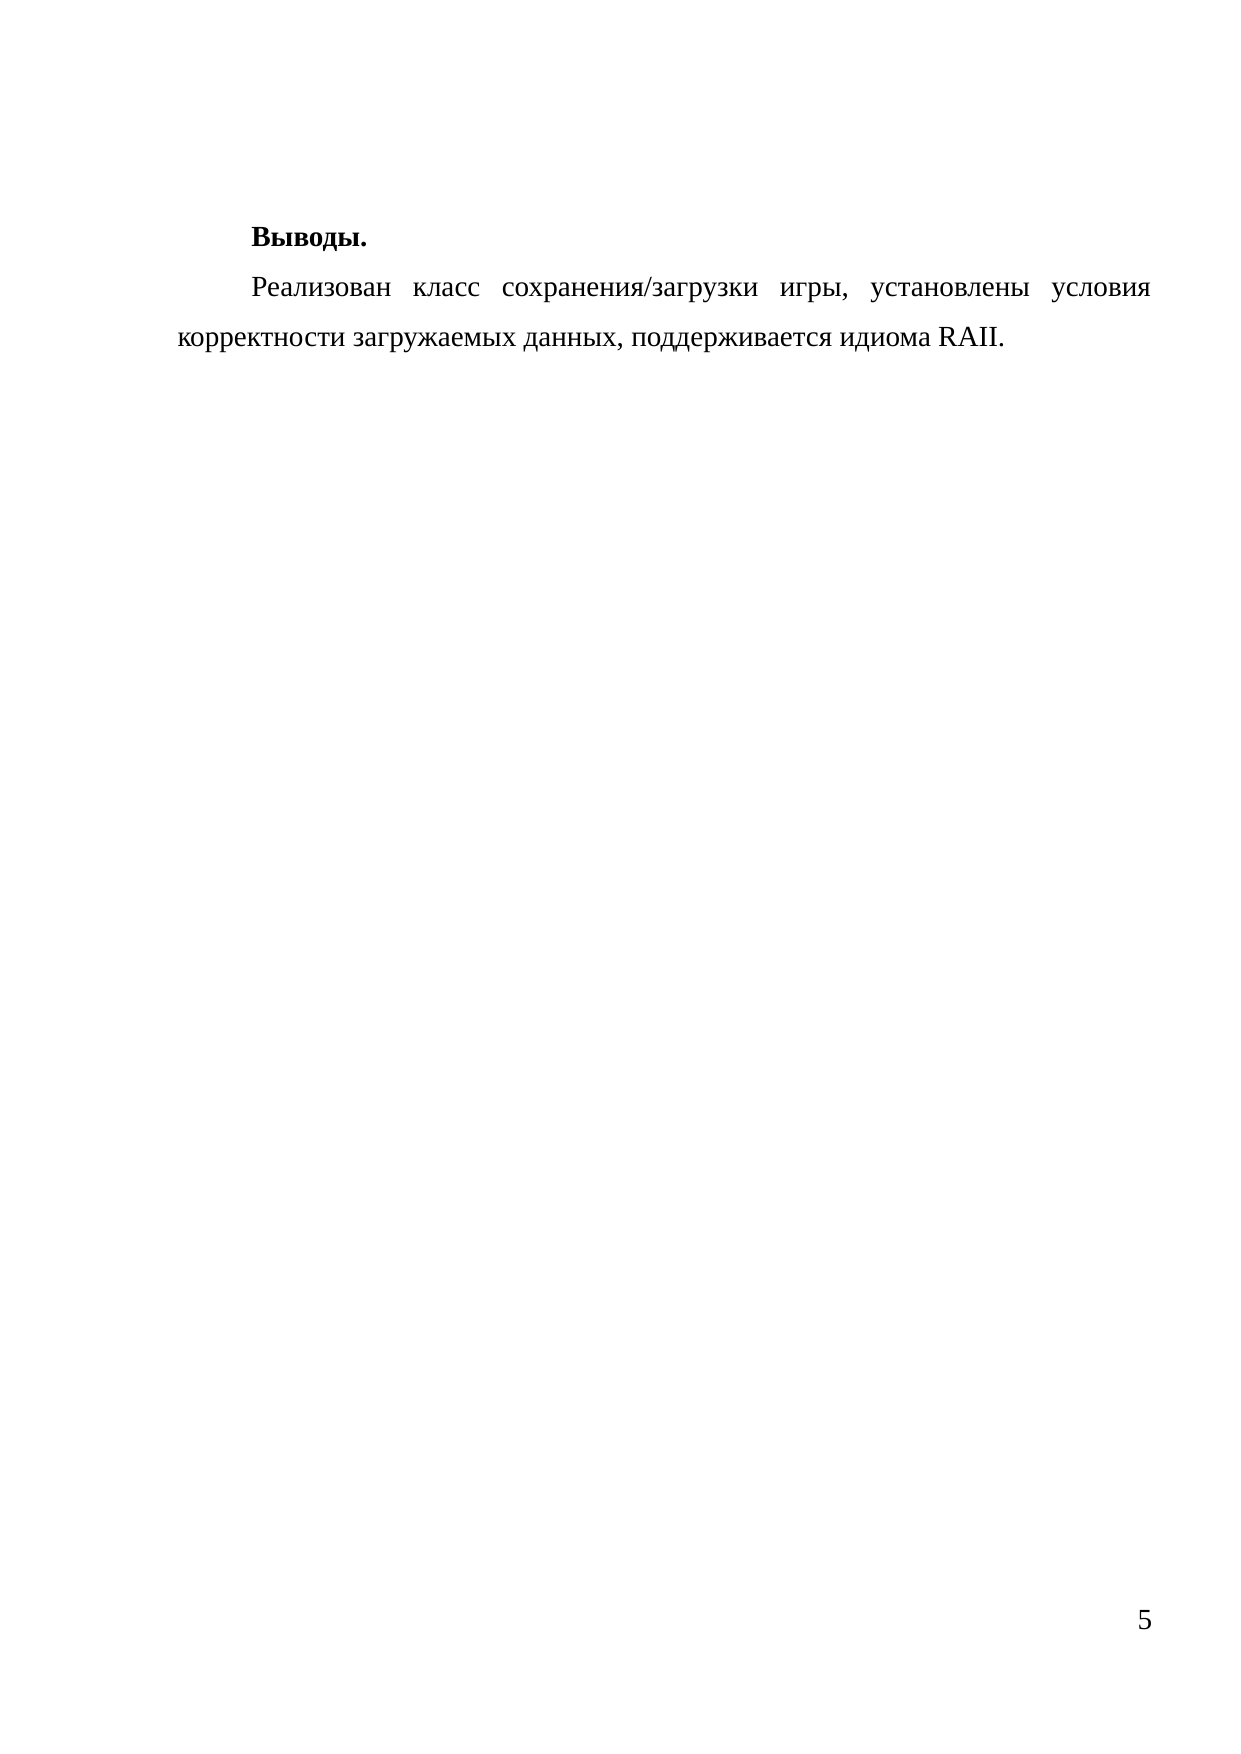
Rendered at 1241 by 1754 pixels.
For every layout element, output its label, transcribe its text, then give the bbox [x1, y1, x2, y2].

text Реализован класс сохранения/загрузки игры, установлены условия корректности загружаемых данных, поддерживается идиома RAII. [177, 269, 1152, 353]
subtitle Выводы. [177, 219, 1152, 252]
